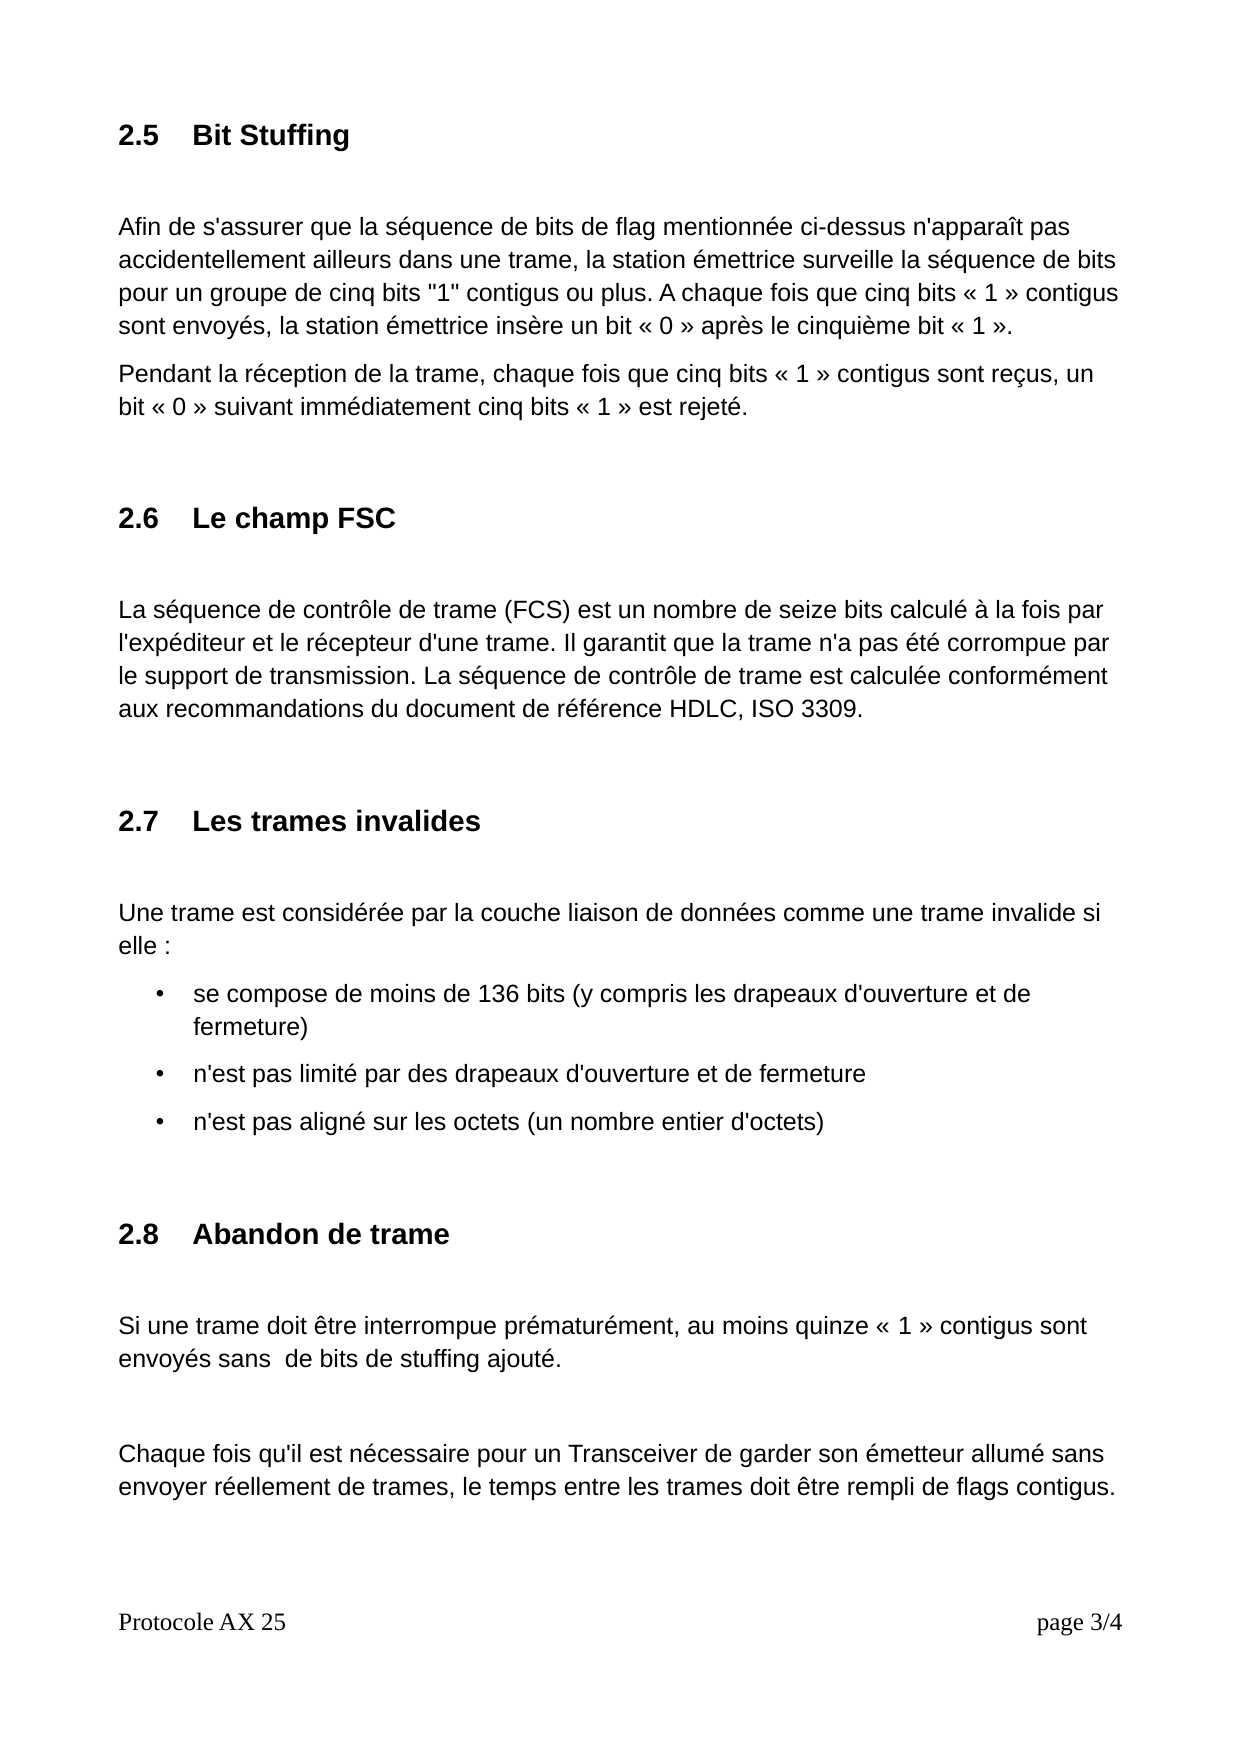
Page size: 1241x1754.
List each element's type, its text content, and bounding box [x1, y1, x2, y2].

text Pendant la réception de la trame, chaque fois que cinq bits « 1 » contigus sont reçus, un bit « 0 » suivant immédiatement cinq bits « 1 » est rejeté. [118, 359, 1122, 420]
text Afin de s'assurer que la séquence de bits de flag mentionnée ci-dessus n'apparaît pas accidentellement ailleurs dans une trame, la station émettrice surveille la séquence de bits pour un groupe de cinq bits "1" contigus ou plus. A chaque fois que cinq bits « 1 » contigus sont envoyés, la station émettrice insère un bit « 0 » après le cinquième bit « 1 ». [118, 212, 1122, 340]
text Chaque fois qu'il est nécessaire pour un Transceiver de garder son émetteur allumé sans envoyer réellement de trames, le temps entre les trames doit être rempli de flags contigus. [118, 1439, 1122, 1501]
subtitle Abandon de trame [118, 1217, 1122, 1251]
subtitle Le champ FSC [118, 501, 1122, 535]
text Une trame est considérée par la couche liaison de données comme une trame invalide si elle : [118, 898, 1122, 960]
text La séquence de contrôle de trame (FCS) est un nombre de seize bits calculé à la fois par l'expéditeur et le récepteur d'une trame. Il garantit que la trame n'a pas été corrompue par le support de transmission. La séquence de contrôle de trame est calculée conformément aux recommandations du document de référence HDLC, ISO 3309. [118, 595, 1122, 723]
subtitle Les trames invalides [118, 804, 1122, 838]
text Si une trame doit être interrompue prématurément, au moins quinze « 1 » contigus sont envoyés sans de bits de stuffing ajouté. [118, 1311, 1122, 1373]
list se compose de moins de 136 bits (y compris les drapeaux d'ouverture et de fermeture) [156, 979, 1122, 1041]
subtitle Bit Stuffing [118, 118, 1122, 152]
list n'est pas limité par des drapeaux d'ouverture et de fermeture [156, 1059, 1122, 1088]
list n'est pas aligné sur les octets (un nombre entier d'octets) [156, 1107, 1122, 1136]
